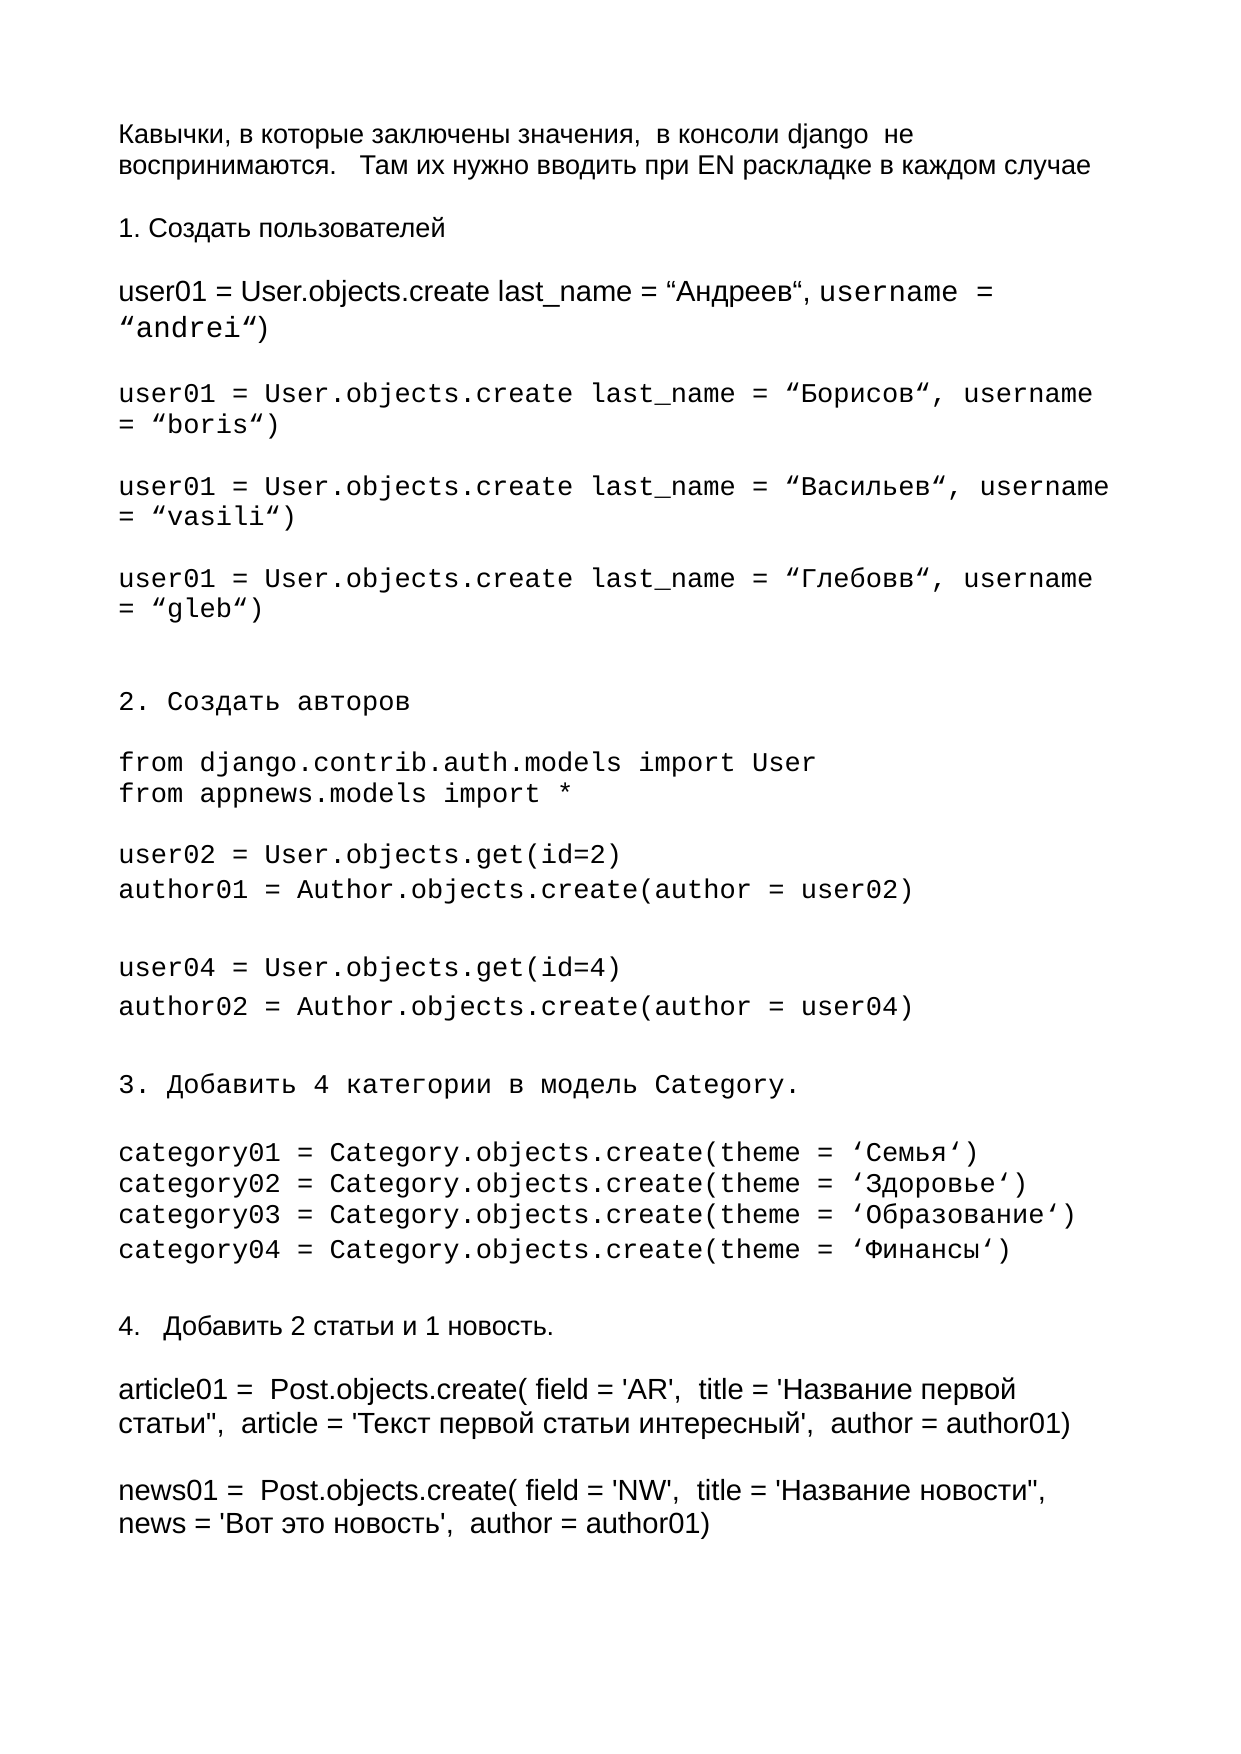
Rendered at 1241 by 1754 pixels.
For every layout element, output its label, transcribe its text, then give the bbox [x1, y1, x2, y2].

text user01 = User.objects.create last_name = “Борисов“, username = “boris“) [118, 380, 1122, 442]
text user01 = User.objects.create last_name = “Глебовв“, username = “gleb“) [118, 564, 1122, 626]
text user01 = User.objects.create last_name = “Андреев“, username = “andrei“) [118, 274, 1122, 347]
text category04 = Category.objects.create(theme = ‘Финансы‘) [118, 1236, 1122, 1266]
text category03 = Category.objects.create(theme = ‘Образование‘) [118, 1201, 1122, 1231]
text category01 = Category.objects.create(theme = ‘Семья‘) [118, 1139, 1122, 1170]
text author01 = Author.objects.create(author = user02) [118, 876, 1122, 907]
text 2. Создать авторов [118, 687, 1122, 718]
text news01 = Post.objects.create( field = 'NW', title = 'Название новости", news = 'Вот это новость', author = author01) [118, 1473, 1122, 1540]
text Кавычки, в которые заключены значения, в консоли django не воспринимаются. Там их нужно вводить при EN раскладке в каждом случае [118, 118, 1122, 181]
text user04 = User.objects.get(id=4) [118, 954, 1122, 985]
text from django.contrib.auth.models import User from appnews.models import * [118, 749, 1122, 810]
text 3. Добавить 4 категории в модель Category. [118, 1071, 1122, 1102]
text user02 = User.objects.get(id=2) [118, 841, 1122, 872]
text article01 = Post.objects.create( field = 'AR', title = 'Название первой статьи", article = 'Текст первой статьи интересный', author = author01) [118, 1372, 1122, 1439]
text user01 = User.objects.create last_name = “Васильев“, username = “vasili“) [118, 472, 1122, 534]
text category02 = Category.objects.create(theme = ‘Здоровье‘) [118, 1170, 1122, 1201]
text author02 = Author.objects.create(author = user04) [118, 993, 1122, 1024]
text 1. Создать пользователей [118, 212, 1122, 243]
text 4. Добавить 2 статьи и 1 новость. [118, 1309, 1122, 1341]
